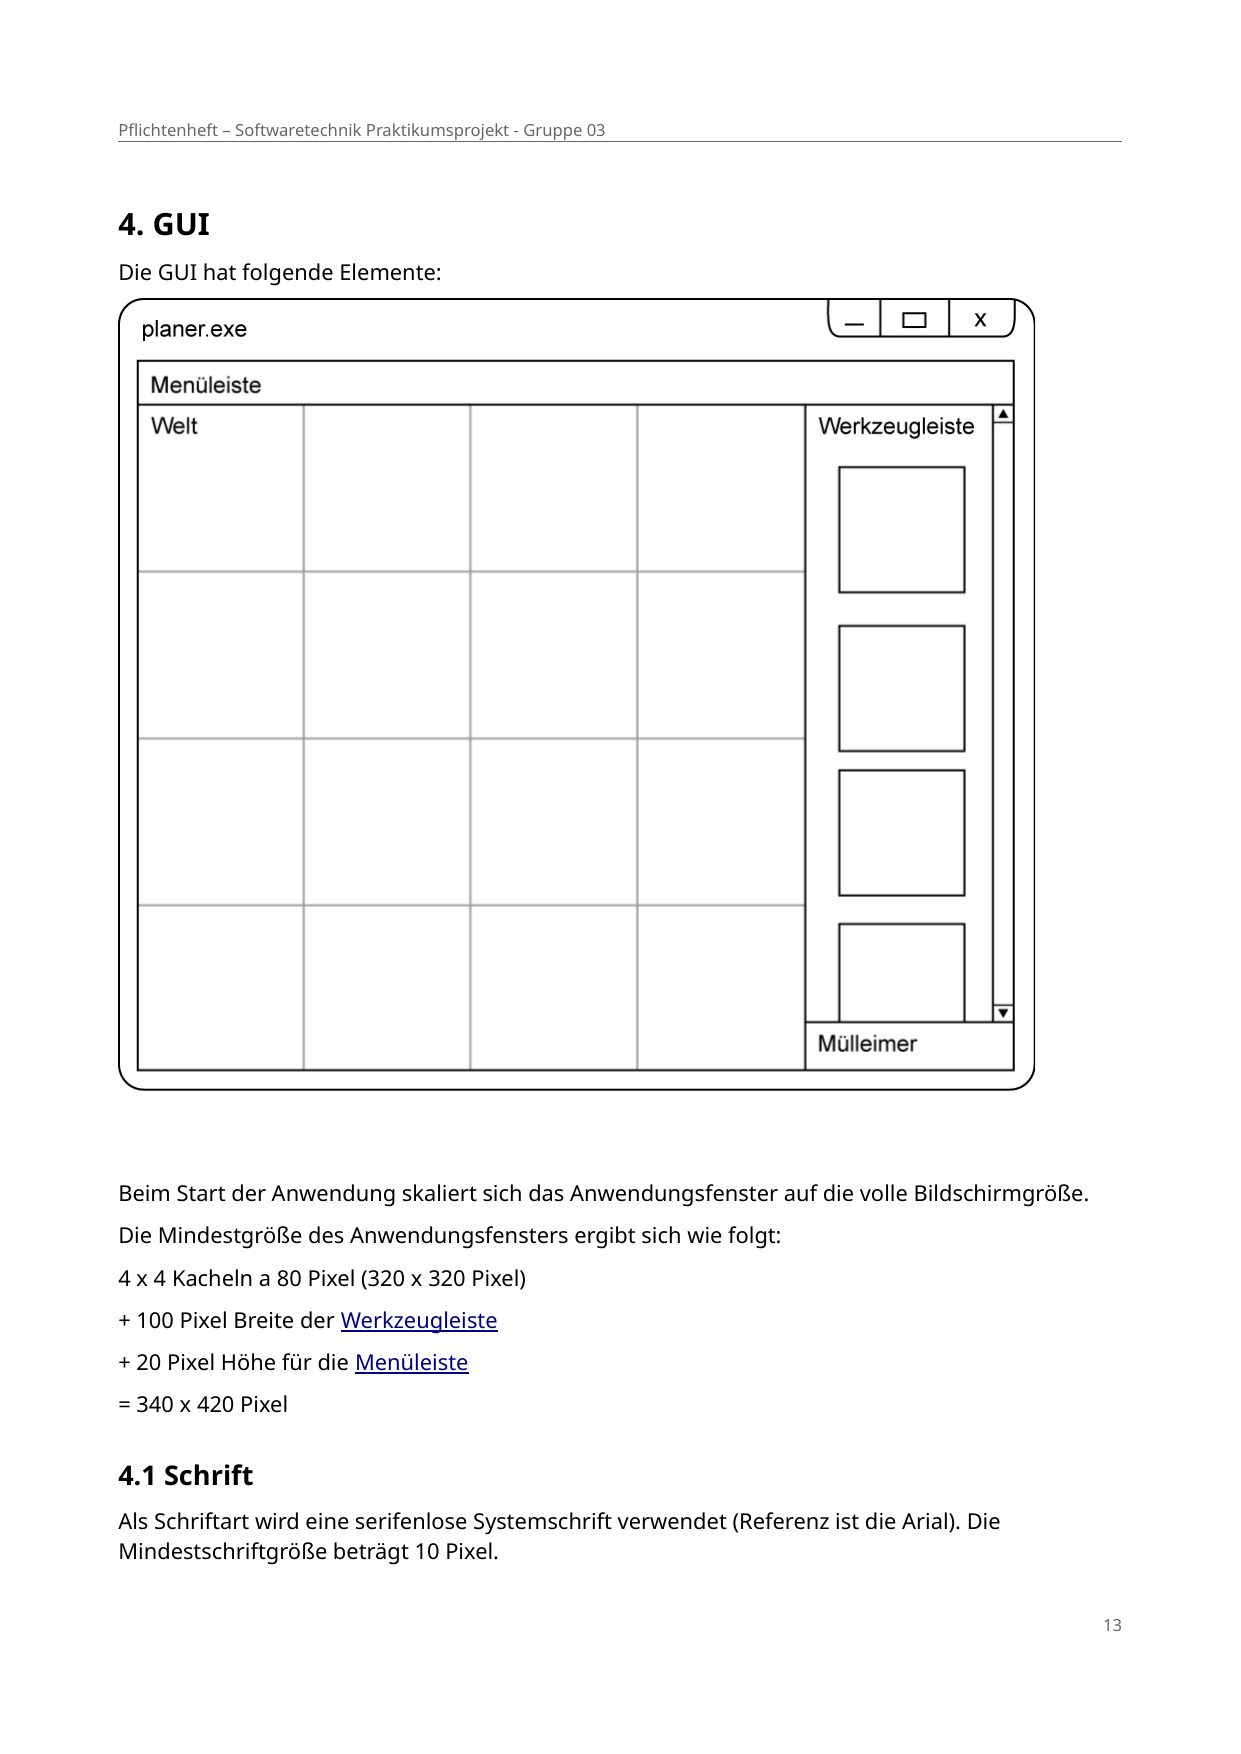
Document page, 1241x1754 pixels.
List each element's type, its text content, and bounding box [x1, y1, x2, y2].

text = 340 x 420 Pixel [118, 1389, 1122, 1419]
picture [118, 298, 1035, 1136]
text Beim Start der Anwendung skaliert sich das Anwendungsfenster auf die volle Bildschirmgröße. [118, 1178, 1122, 1208]
text Die GUI hat folgende Elemente: [118, 256, 1122, 286]
subtitle GUI [118, 202, 1122, 244]
text Die Mindestgröße des Anwendungsfensters ergibt sich wie folgt: [118, 1220, 1122, 1250]
text + 20 Pixel Höhe für die Menüleiste [118, 1347, 1122, 1377]
text + 100 Pixel Breite der Werkzeugleiste [118, 1305, 1122, 1335]
subtitle Schrift [118, 1457, 1122, 1494]
text Als Schriftart wird eine serifenlose Systemschrift verwendet (Referenz ist die Arial). Die Mindestschriftgröße beträgt 10 Pixel. [118, 1506, 1122, 1566]
text 4 x 4 Kacheln a 80 Pixel (320 x 320 Pixel) [118, 1263, 1122, 1292]
